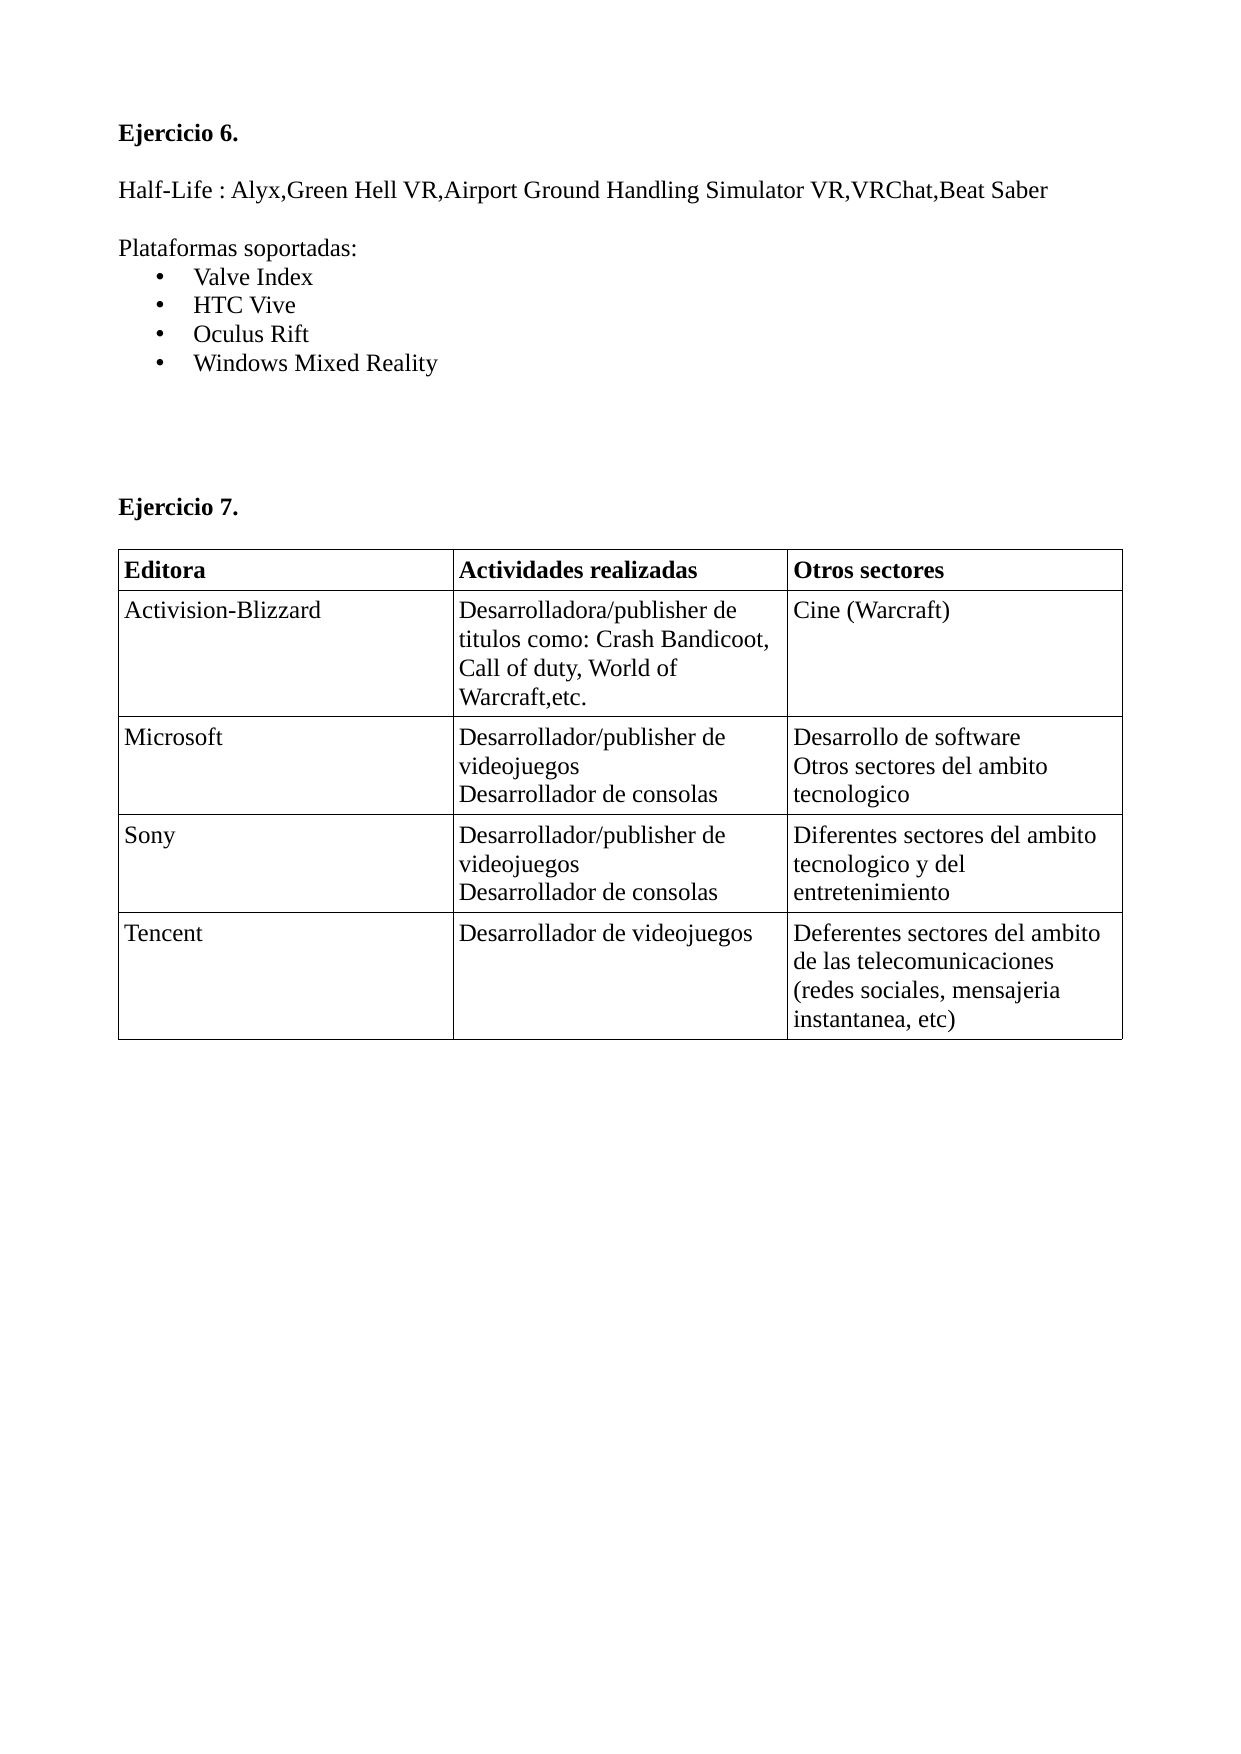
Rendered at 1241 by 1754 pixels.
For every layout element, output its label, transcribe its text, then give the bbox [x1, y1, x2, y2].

table_cell Desarrolladora/publisher de titulos como: Crash Bandicoot, Call of duty, World of Warcraft,etc. [454, 591, 787, 716]
list Oculus Rift [156, 319, 1122, 348]
list Valve Index [156, 262, 1122, 291]
table_cell Diferentes sectores del ambito tecnologico y del entretenimiento [788, 815, 1122, 912]
text Ejercicio 6. [118, 118, 1122, 147]
table_cell Tencent [119, 913, 453, 1038]
list Windows Mixed Reality [156, 348, 1122, 377]
table_cell Desarrollador de videojuegos [454, 913, 787, 1038]
text Half-Life : Alyx,Green Hell VR,Airport Ground Handling Simulator VR,VRChat,Beat Saber [118, 176, 1122, 204]
table_header Otros sectores [788, 550, 1122, 590]
table_cell Activision-Blizzard [119, 591, 453, 716]
table_header Editora [119, 550, 453, 590]
table_cell Microsoft [119, 717, 453, 814]
table_cell Cine (Warcraft) [788, 591, 1122, 716]
list HTC Vive [156, 291, 1122, 319]
table_header Actividades realizadas [454, 550, 787, 590]
text Plataformas soportadas: [118, 233, 1122, 262]
table_cell Sony [119, 815, 453, 912]
table_cell Deferentes sectores del ambito de las telecomunicaciones (redes sociales, mensajeria instantanea, etc) [788, 913, 1122, 1038]
table_cell Desarrollo de software Otros sectores del ambito tecnologico [788, 717, 1122, 814]
text Ejercicio 7. [118, 492, 1122, 521]
table_cell Desarrollador/publisher de videojuegos Desarrollador de consolas [454, 717, 787, 814]
table_cell Desarrollador/publisher de videojuegos Desarrollador de consolas [454, 815, 787, 912]
